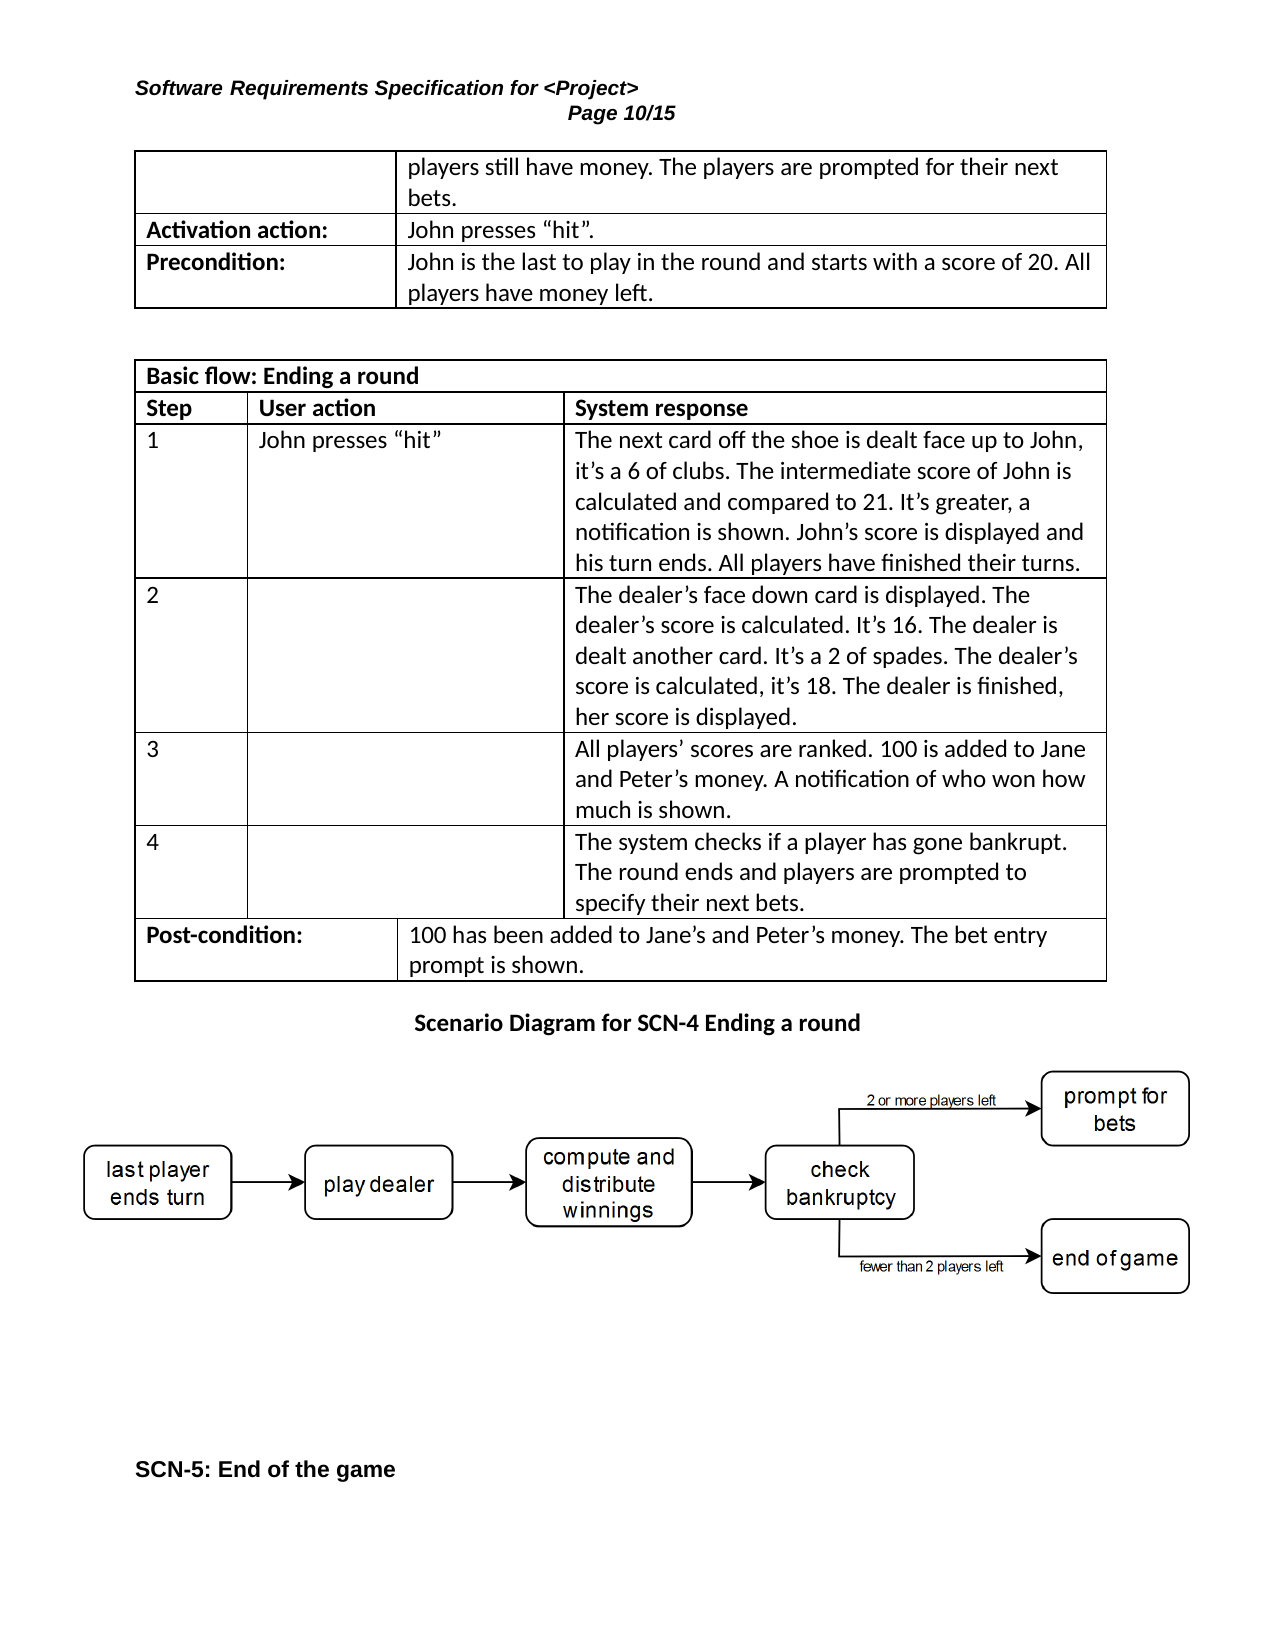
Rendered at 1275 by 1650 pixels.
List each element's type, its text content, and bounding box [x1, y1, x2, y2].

table_cell Precondition: [136, 246, 395, 307]
table_cell Post-condition: [136, 919, 397, 980]
table_cell John presses “hit”. [397, 214, 1106, 245]
table_cell Step [136, 393, 247, 423]
table_cell 2 [136, 579, 247, 731]
table_cell [248, 826, 563, 918]
table_cell [248, 579, 563, 731]
table_cell The dealer’s face down card is displayed. The dealer’s score is calculated. It’s 16. The dealer is dealt another card. It’s a 2 of spades. The dealer’s score is calculated, it’s 18. The dealer is finished, her score is displayed. [565, 579, 1106, 731]
table_header Basic flow: Ending a round [136, 361, 1106, 391]
subtitle Scenario Diagram for SCN-4 Ending a round [135, 1007, 1140, 1037]
table_cell 1 [136, 425, 247, 577]
table_cell 4 [136, 826, 247, 918]
table_cell The next card off the shoe is dealt face up to John, it’s a 6 of clubs. The intermediate score of John is calculated and compared to 21. It’s greater, a notification is shown. John’s score is displayed and his turn ends. All players have finished their turns. [565, 425, 1106, 577]
table_cell [136, 152, 395, 213]
table_cell 3 [136, 733, 247, 824]
table_cell John is the last to play in the round and starts with a score of 20. All players have money left. [397, 246, 1106, 307]
table_cell players still have money. The players are prompted for their next bets. [397, 152, 1106, 213]
table_cell Activation action: [136, 214, 395, 245]
table_cell [248, 733, 563, 824]
table_cell The system checks if a player has gone bankrupt. The round ends and players are prompted to specify their next bets. [565, 826, 1106, 918]
subtitle SCN-5: End of the game [135, 1458, 1140, 1483]
table_cell All players’ scores are ranked. 100 is added to Jane and Peter’s money. A notification of who won how much is shown. [565, 733, 1106, 824]
table_cell John presses “hit” [248, 425, 563, 577]
table_cell User action [248, 393, 563, 423]
table_cell 100 has been added to Jane’s and Peter’s money. The bet entry prompt is shown. [398, 919, 1106, 980]
table_cell System response [565, 393, 1106, 423]
